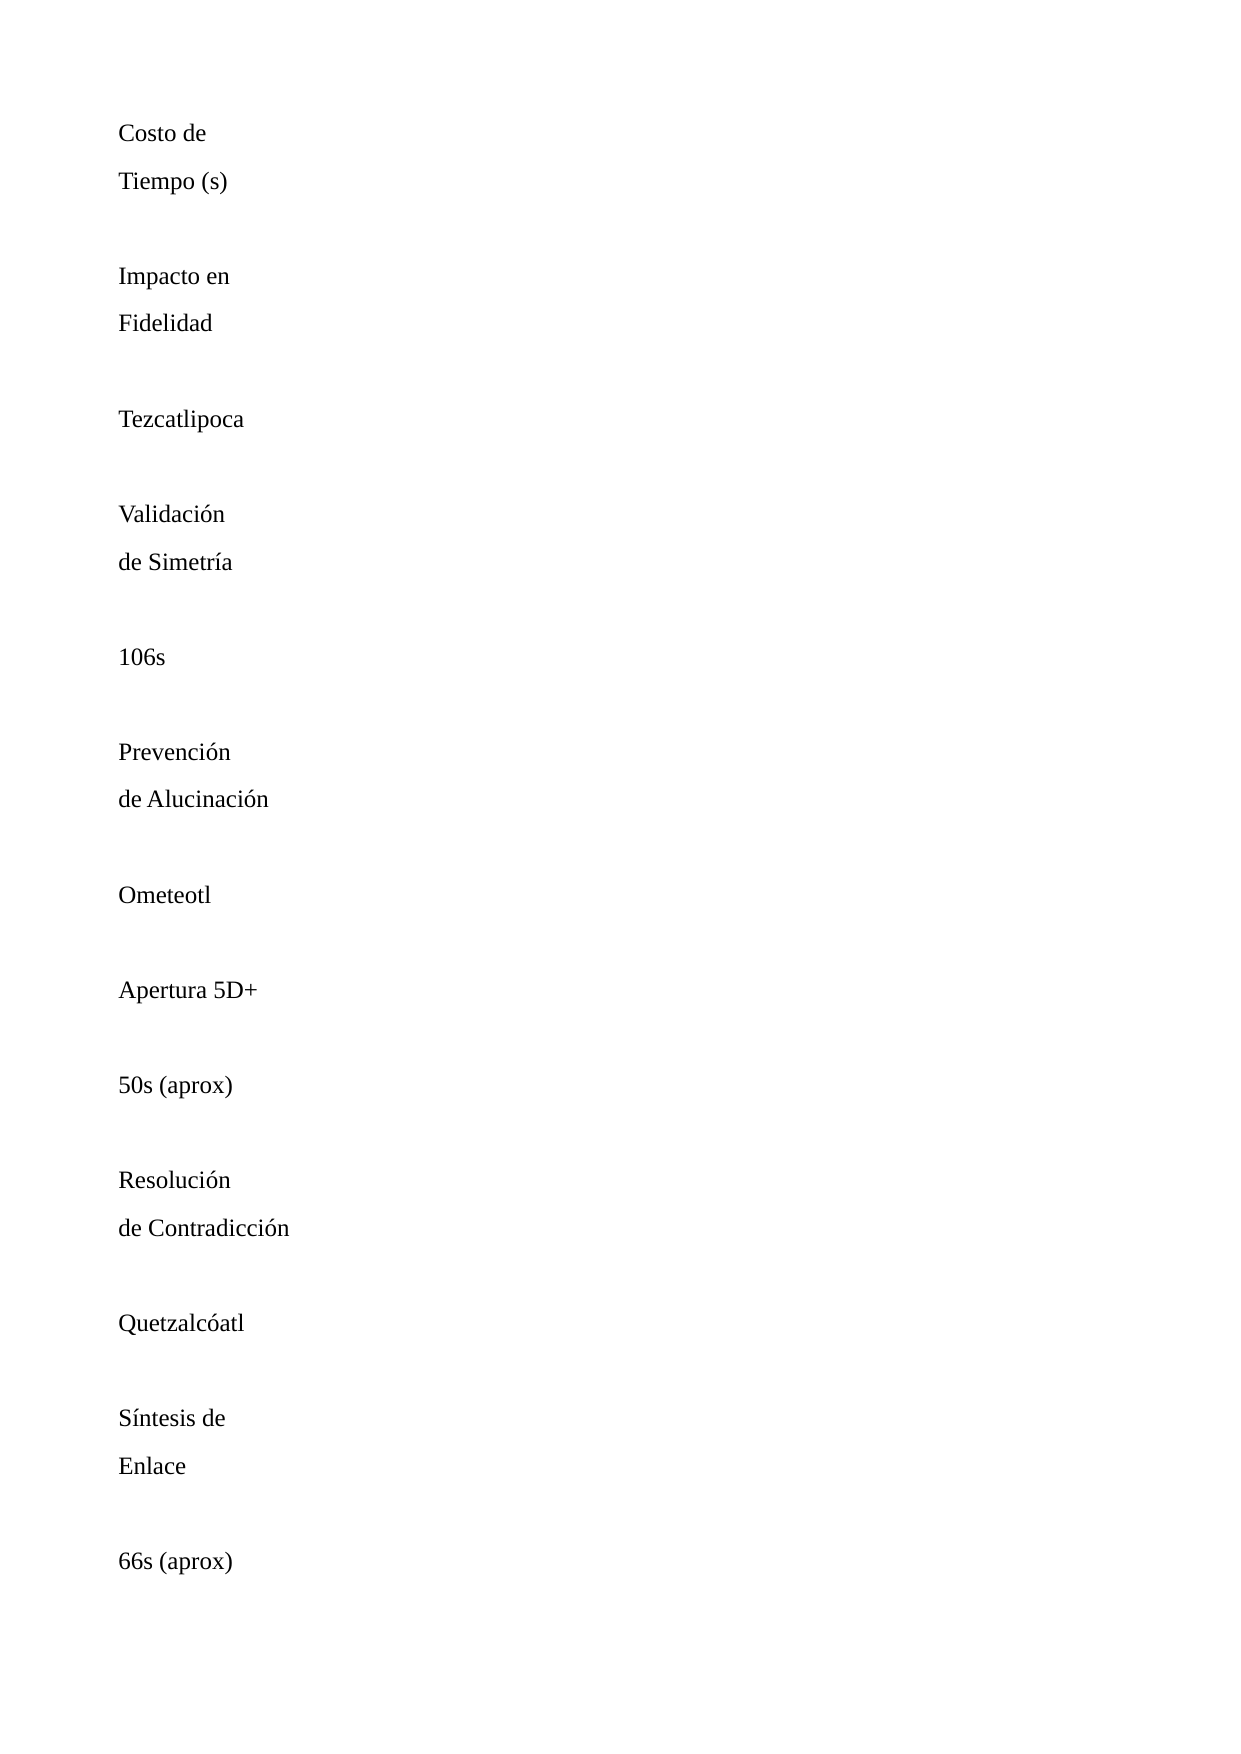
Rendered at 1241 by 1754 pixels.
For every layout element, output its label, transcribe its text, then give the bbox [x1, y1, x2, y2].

text de Simetría [118, 547, 1122, 575]
text Fidelidad [118, 308, 1122, 337]
text Tiempo (s) [118, 166, 1122, 194]
text Tezcatlipoca [118, 404, 1122, 432]
text Impacto en [118, 261, 1122, 290]
text Costo de [118, 118, 1122, 147]
text 66s (aprox) [118, 1546, 1122, 1575]
text Validación [118, 499, 1122, 528]
text Quetzalcóatl [118, 1308, 1122, 1337]
text de Contradicción [118, 1213, 1122, 1242]
text Enlace [118, 1451, 1122, 1480]
text Ometeotl [118, 880, 1122, 908]
text de Alucinación [118, 784, 1122, 813]
text Síntesis de [118, 1403, 1122, 1432]
text Prevención [118, 737, 1122, 766]
text 50s (aprox) [118, 1070, 1122, 1099]
text 106s [118, 642, 1122, 671]
text Apertura 5D+ [118, 975, 1122, 1004]
text Resolución [118, 1165, 1122, 1194]
